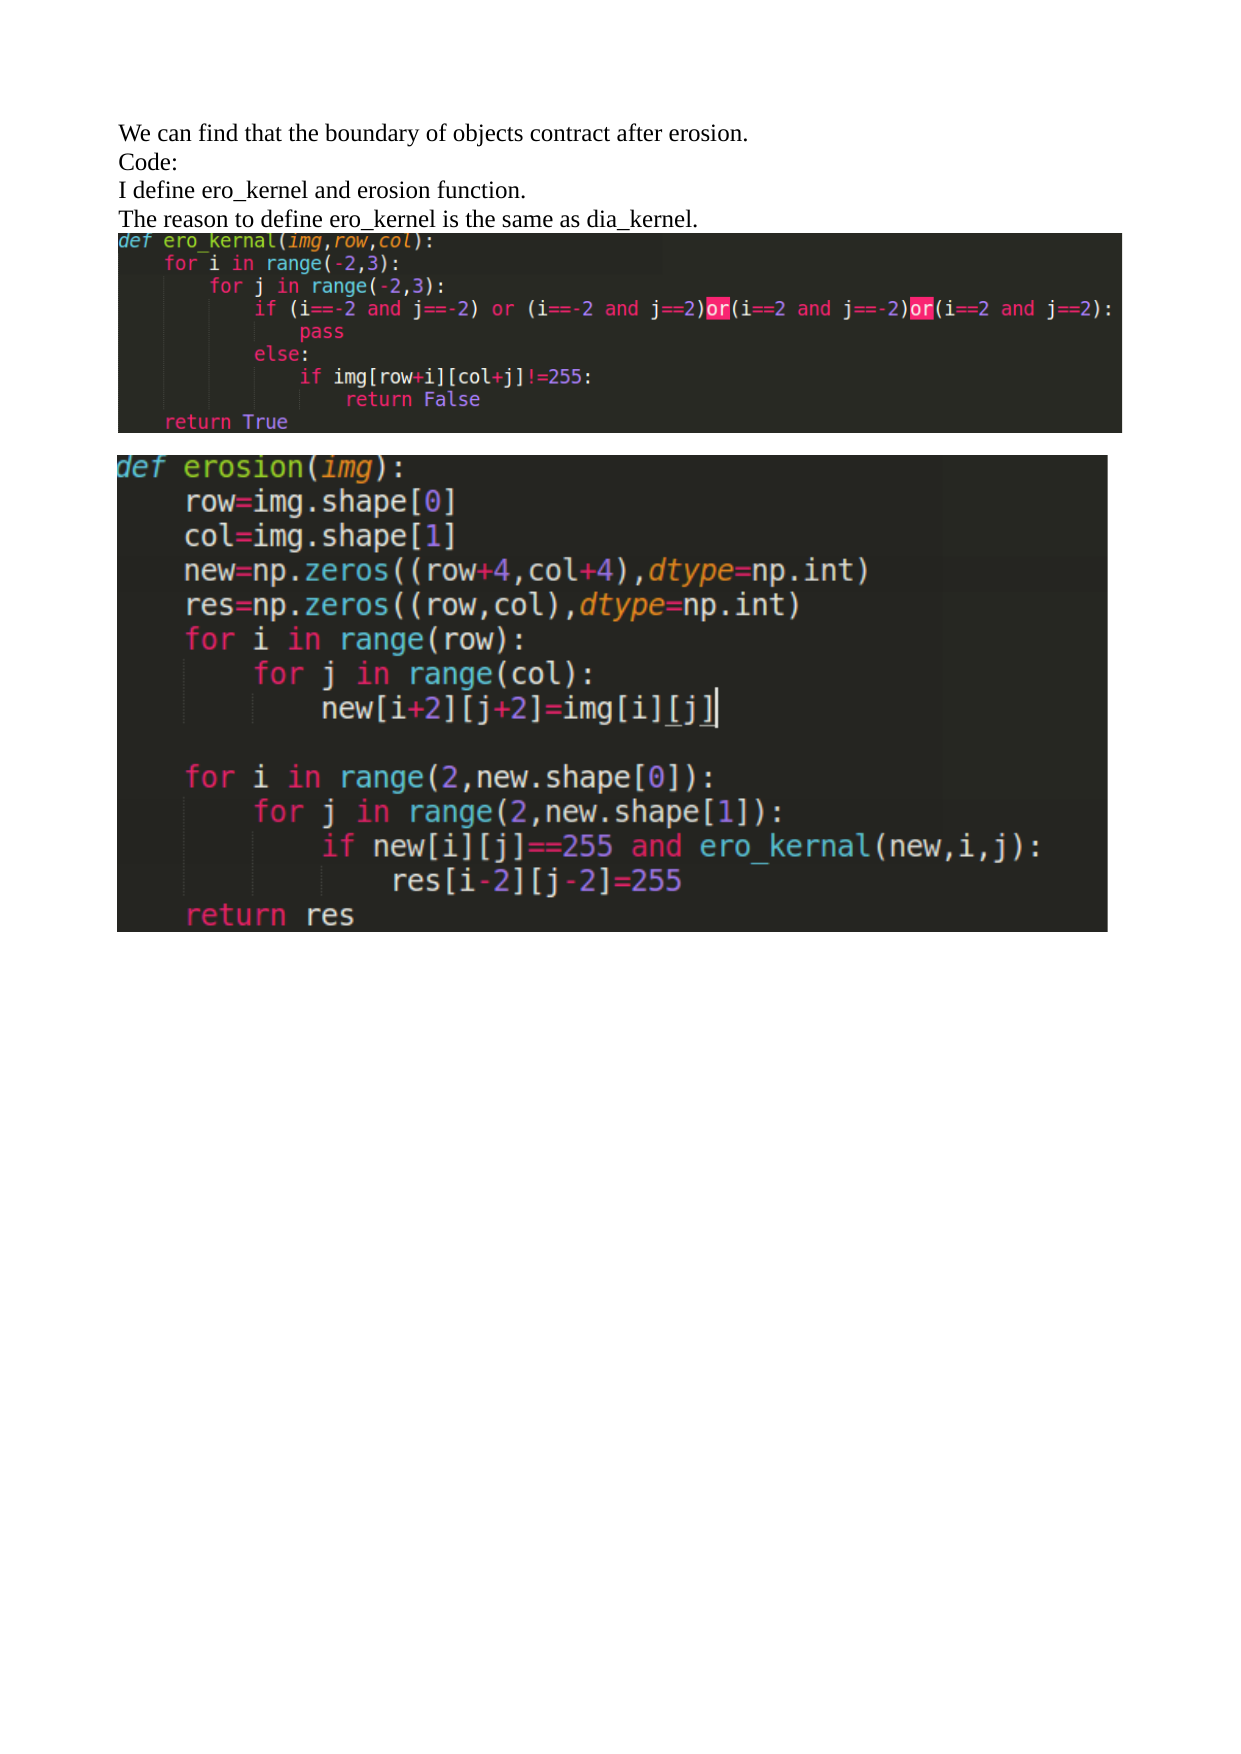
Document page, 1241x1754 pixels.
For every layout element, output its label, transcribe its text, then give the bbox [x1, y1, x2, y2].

text Code: [118, 147, 1122, 176]
text I define ero_kernel and erosion function. [118, 176, 1122, 204]
text The reason to define ero_kernel is the same as dia_kernel. [118, 204, 1122, 233]
text We can find that the boundary of objects contract after erosion. [118, 118, 1122, 147]
picture [117, 455, 1108, 932]
picture [118, 233, 1123, 433]
